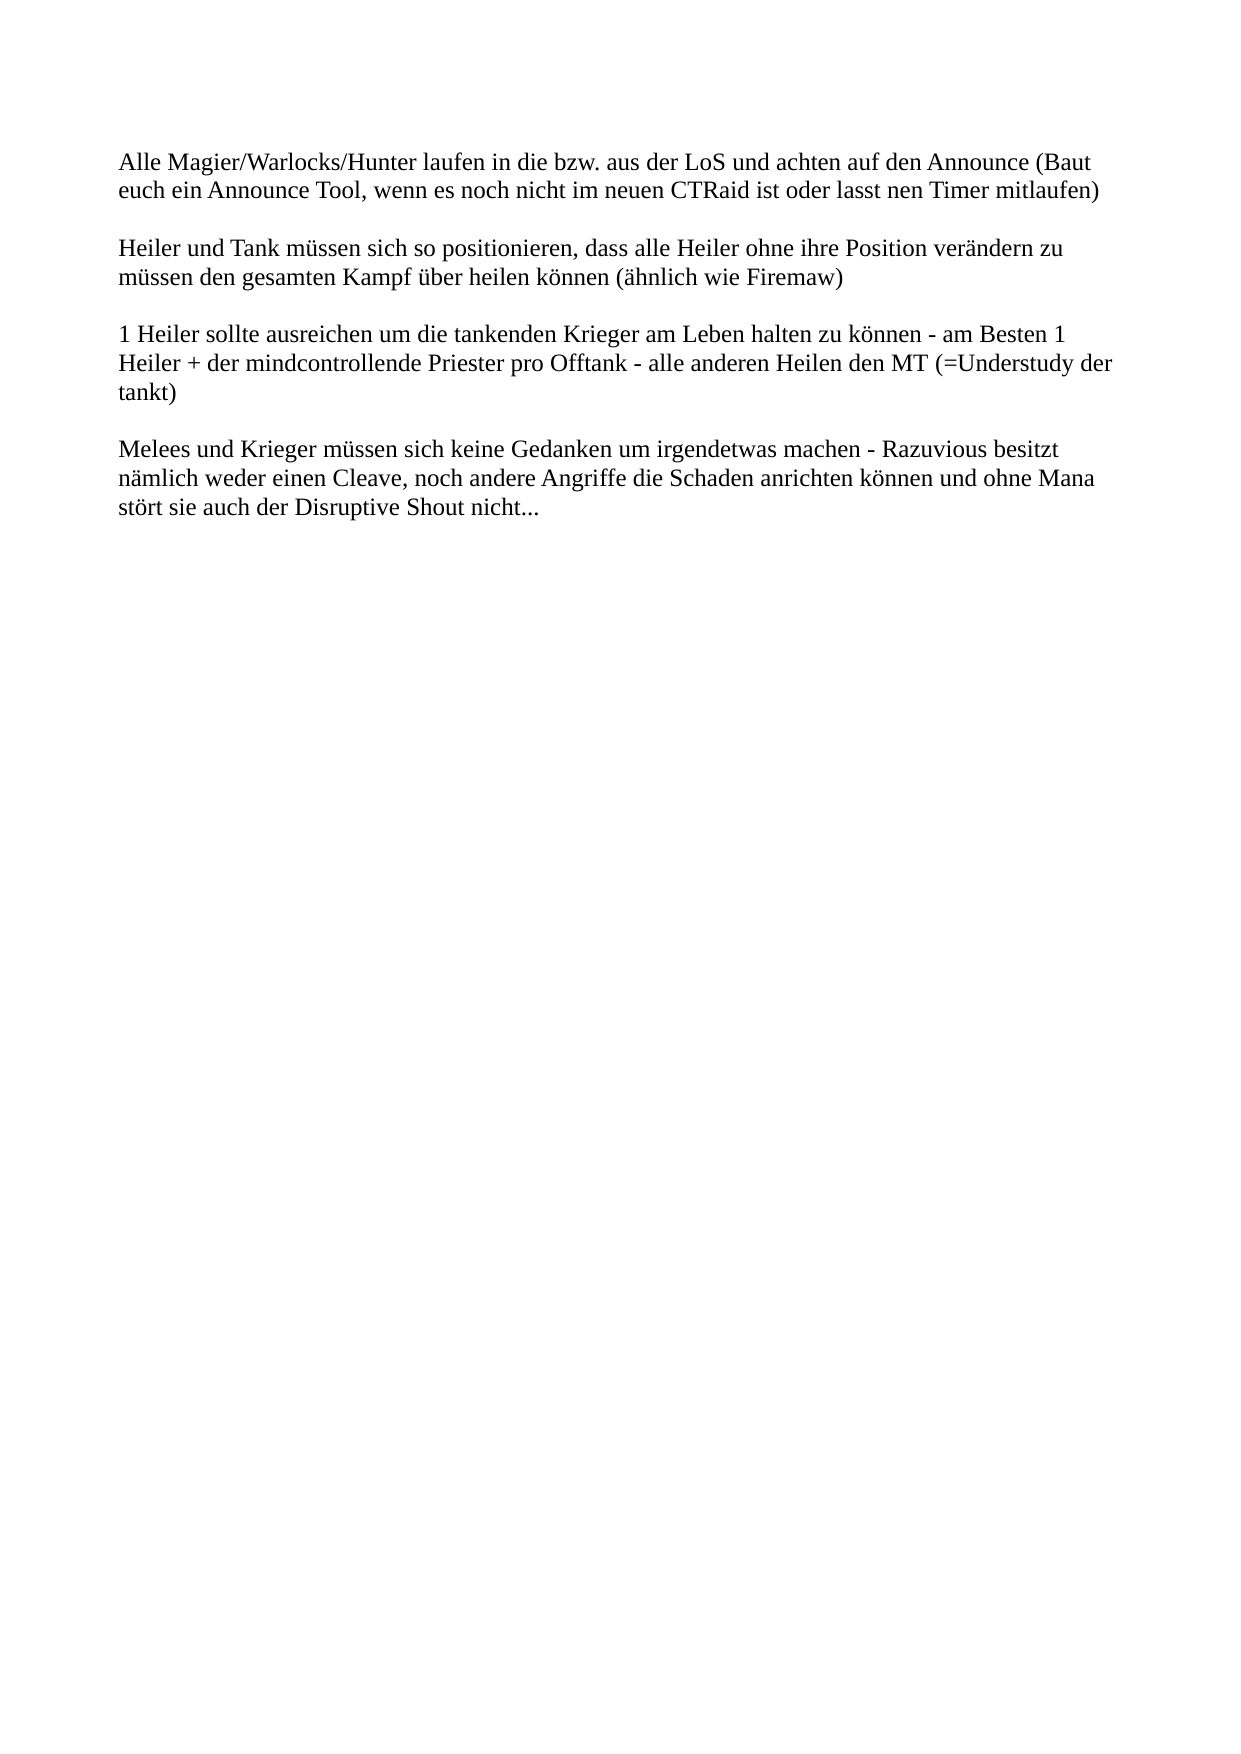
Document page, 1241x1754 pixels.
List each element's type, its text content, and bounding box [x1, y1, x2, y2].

text Alle Magier/Warlocks/Hunter laufen in die bzw. aus der LoS und achten auf den Announce (Baut euch ein Announce Tool, wenn es noch nicht im neuen CTRaid ist oder lasst nen Timer mitlaufen) Heiler und Tank müssen sich so positionieren, dass alle Heiler ohne ihre Position verändern zu müssen den gesamten Kampf über heilen können (ähnlich wie Firemaw) 1 Heiler sollte ausreichen um die tankenden Krieger am Leben halten zu können - am Besten 1 Heiler + der mindcontrollende Priester pro Offtank - alle anderen Heilen den MT (=Understudy der tankt) Melees und Krieger müssen sich keine Gedanken um irgendetwas machen - Razuvious besitzt nämlich weder einen Cleave, noch andere Angriffe die Schaden anrichten können und ohne Mana stört sie auch der Disruptive Shout nicht... [118, 118, 1122, 521]
